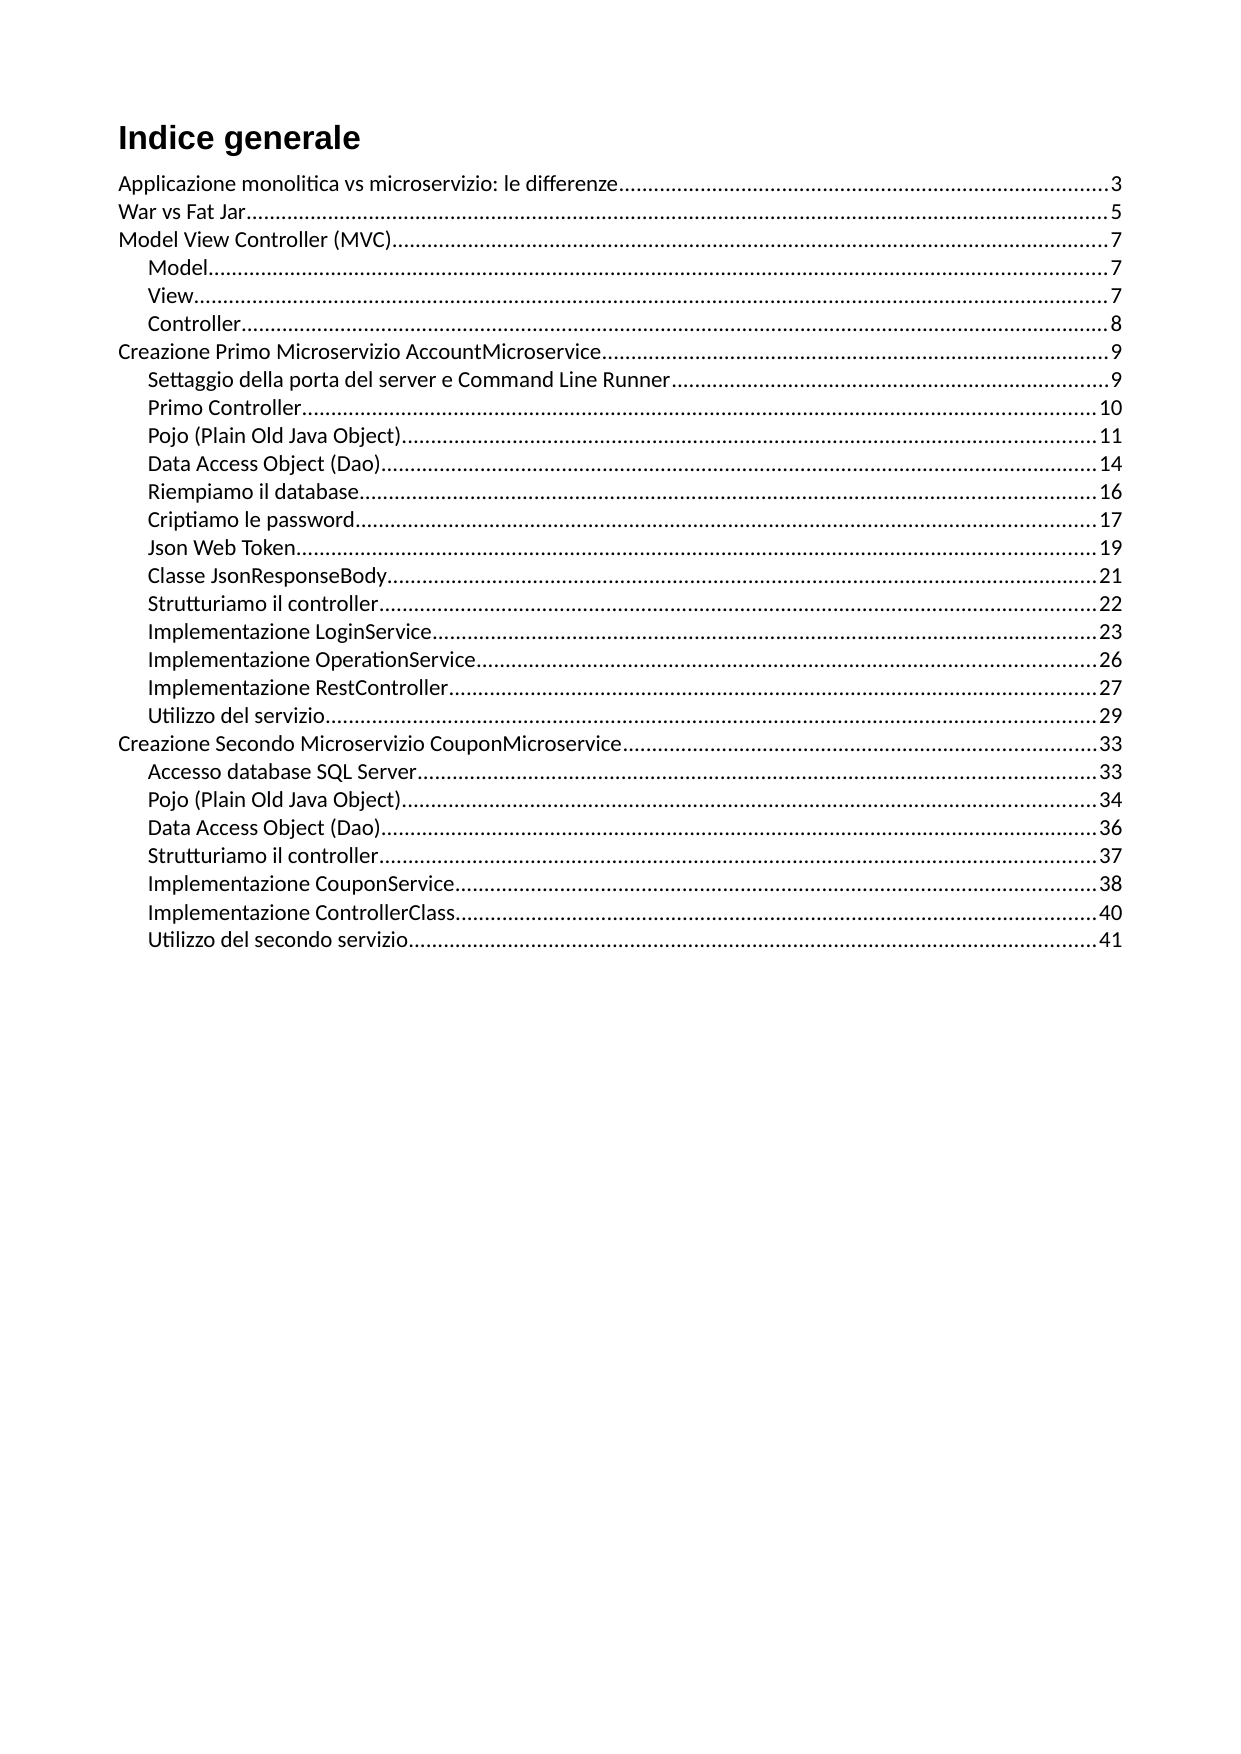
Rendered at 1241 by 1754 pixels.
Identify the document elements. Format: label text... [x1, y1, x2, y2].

text Strutturiamo il controller 22 [148, 589, 1122, 617]
text Strutturiamo il controller 37 [148, 842, 1122, 869]
text Pojo (Plain Old Java Object) 11 [148, 421, 1122, 449]
text Accesso database SQL Server 33 [148, 757, 1122, 786]
text Creazione Primo Microservizio AccountMicroservice 9 [118, 337, 1122, 365]
text Utilizzo del secondo servizio 41 [148, 926, 1122, 954]
text View 7 [148, 281, 1122, 309]
text Creazione Secondo Microservizio CouponMicroservice 33 [118, 729, 1122, 757]
text Implementazione RestController 27 [148, 673, 1122, 701]
text War vs Fat Jar 5 [118, 197, 1122, 225]
text Classe JsonResponseBody 21 [148, 561, 1122, 589]
text Utilizzo del servizio 29 [148, 701, 1122, 729]
text Pojo (Plain Old Java Object) 34 [148, 786, 1122, 813]
text Controller 8 [148, 309, 1122, 337]
text Data Access Object (Dao) 14 [148, 449, 1122, 477]
text Implementazione OperationService 26 [148, 645, 1122, 673]
text Criptiamo le password 17 [148, 505, 1122, 533]
text Riempiamo il database 16 [148, 477, 1122, 505]
text Implementazione ControllerClass 40 [148, 898, 1122, 926]
text Implementazione CouponService 38 [148, 869, 1122, 898]
text Applicazione monolitica vs microservizio: le differenze 3 [118, 169, 1122, 197]
text Data Access Object (Dao) 36 [148, 813, 1122, 842]
text Settaggio della porta del server e Command Line Runner 9 [148, 365, 1122, 393]
text Implementazione LoginService 23 [148, 617, 1122, 645]
text Primo Controller 10 [148, 393, 1122, 421]
text Json Web Token 19 [148, 533, 1122, 561]
text Model View Controller (MVC) 7 [118, 225, 1122, 253]
subtitle Indice generale [118, 118, 1122, 157]
text Model 7 [148, 253, 1122, 281]
